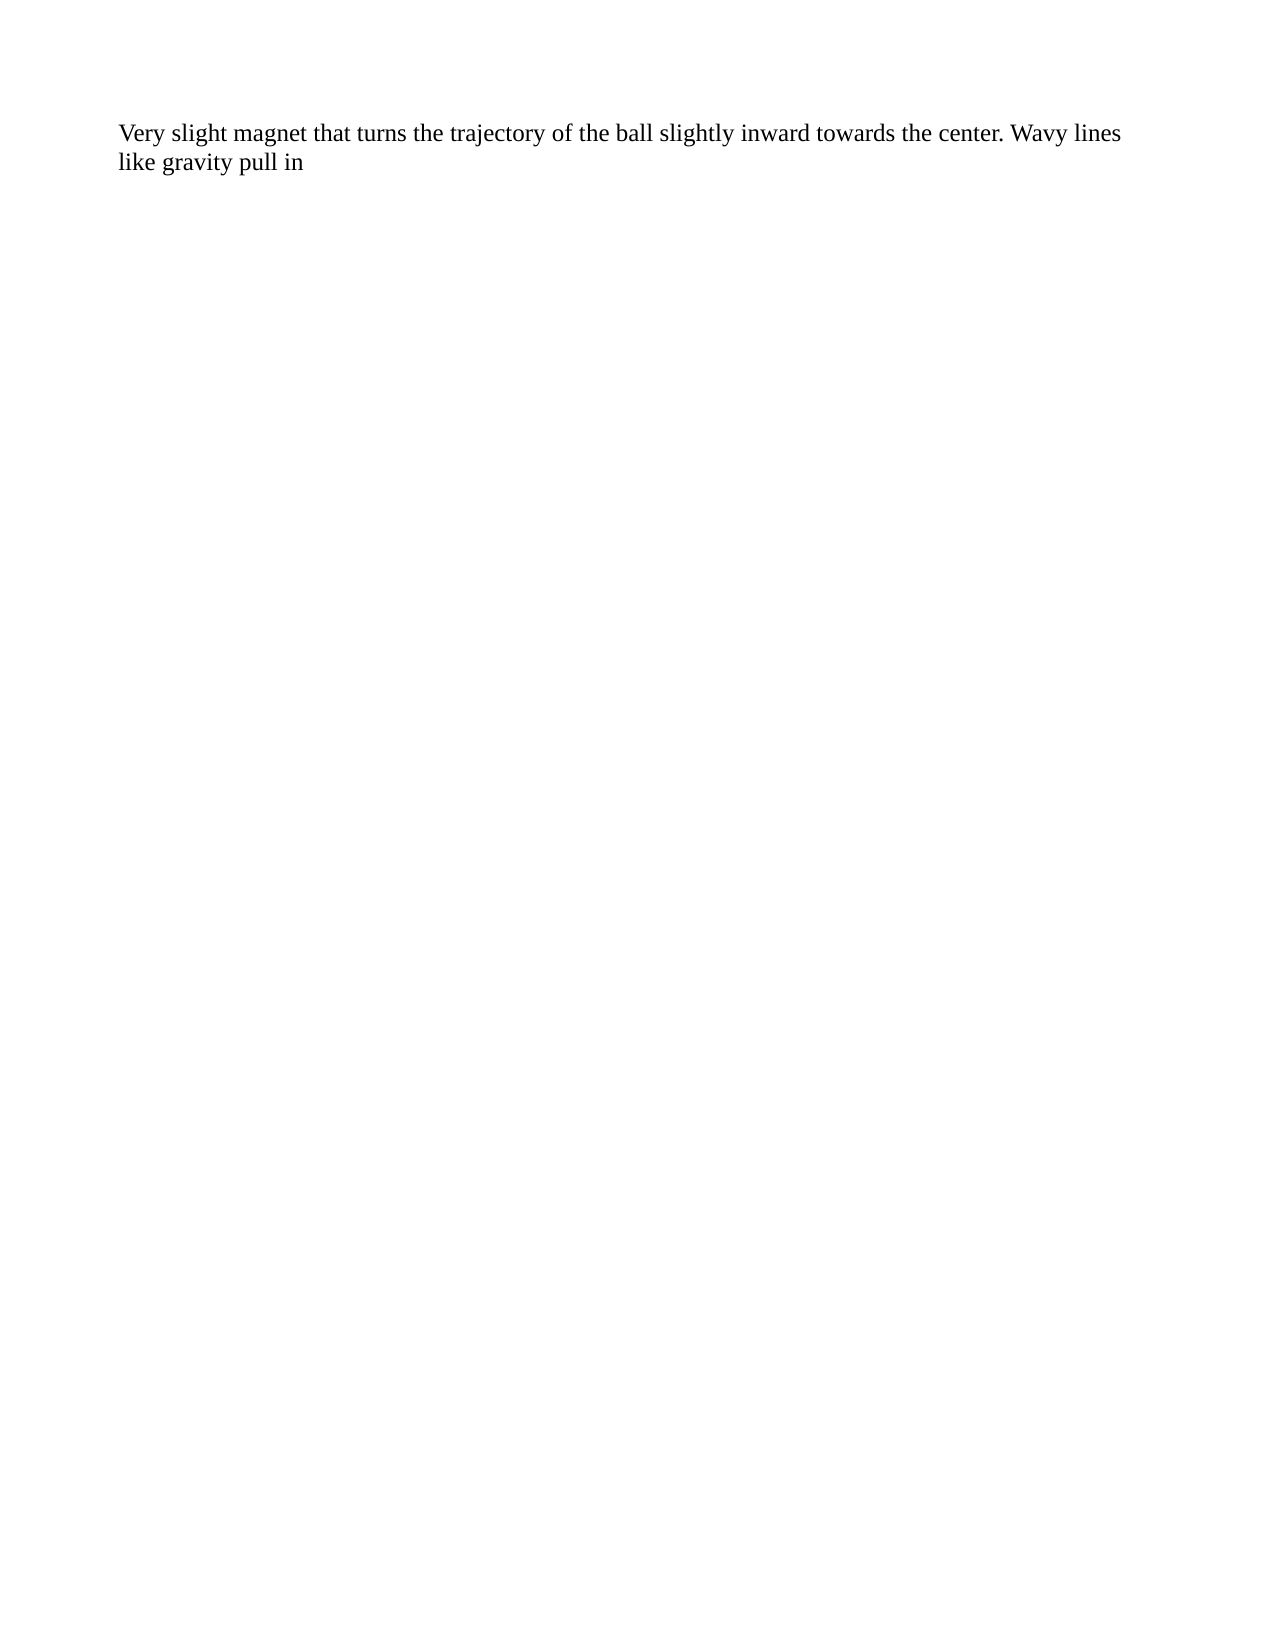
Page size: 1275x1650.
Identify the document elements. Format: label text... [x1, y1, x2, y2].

text Very slight magnet that turns the trajectory of the ball slightly inward towards the center. Wavy lines like gravity pull in [118, 118, 1157, 176]
